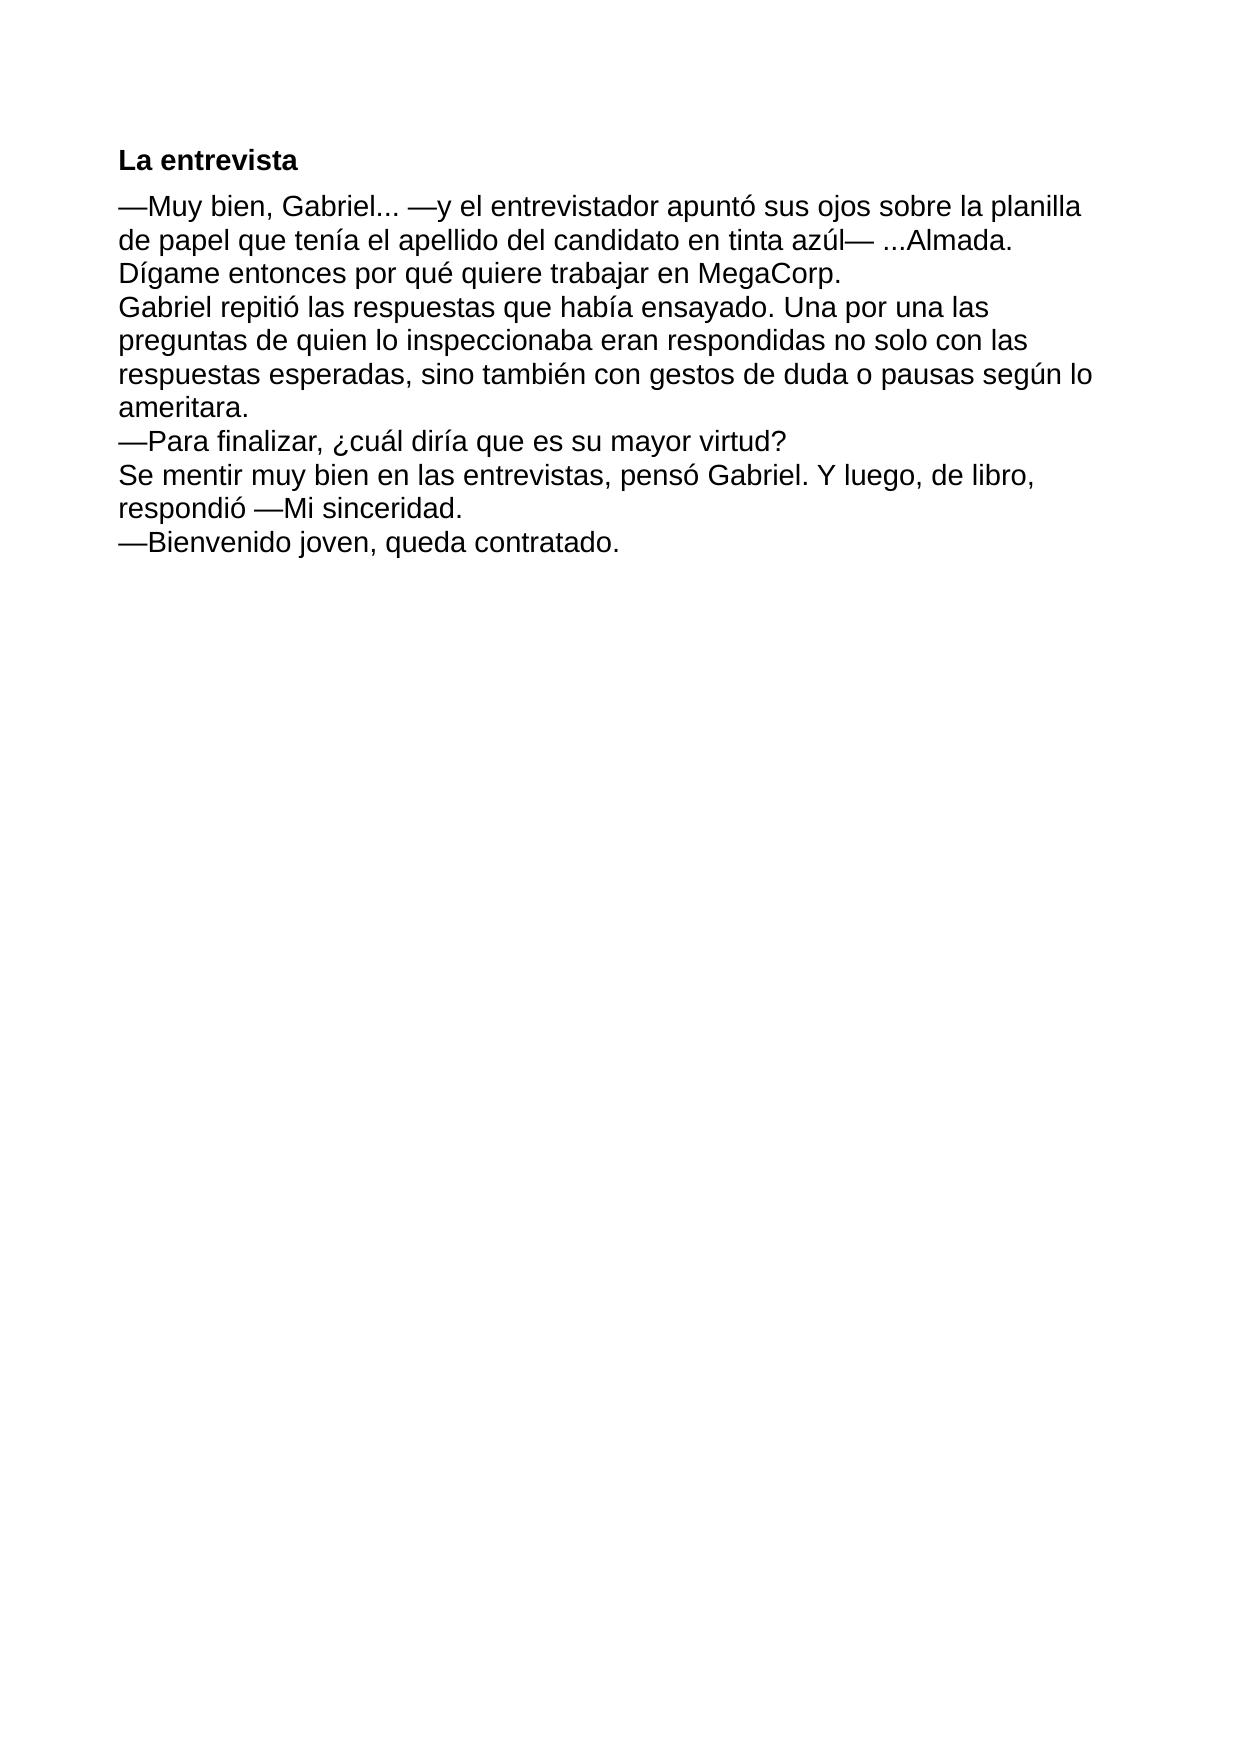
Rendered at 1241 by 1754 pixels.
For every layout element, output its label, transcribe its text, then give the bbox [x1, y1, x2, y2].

text Se mentir muy bien en las entrevistas, pensó Gabriel. Y luego, de libro, respondió —Mi sinceridad. [118, 457, 1122, 524]
text Gabriel repitió las respuestas que había ensayado. Una por una las preguntas de quien lo inspeccionaba eran respondidas no solo con las respuestas esperadas, sino también con gestos de duda o pausas según lo ameritara. [118, 290, 1122, 424]
subtitle La entrevista [118, 143, 1122, 177]
text —Bienvenido joven, queda contratado. [118, 524, 1122, 558]
text —Para finalizar, ¿cuál diría que es su mayor virtud? [118, 424, 1122, 457]
text —Muy bien, Gabriel... —y el entrevistador apuntó sus ojos sobre la planilla de papel que tenía el apellido del candidato en tinta azúl— ...Almada. Dígame entonces por qué quiere trabajar en MegaCorp. [118, 189, 1122, 290]
